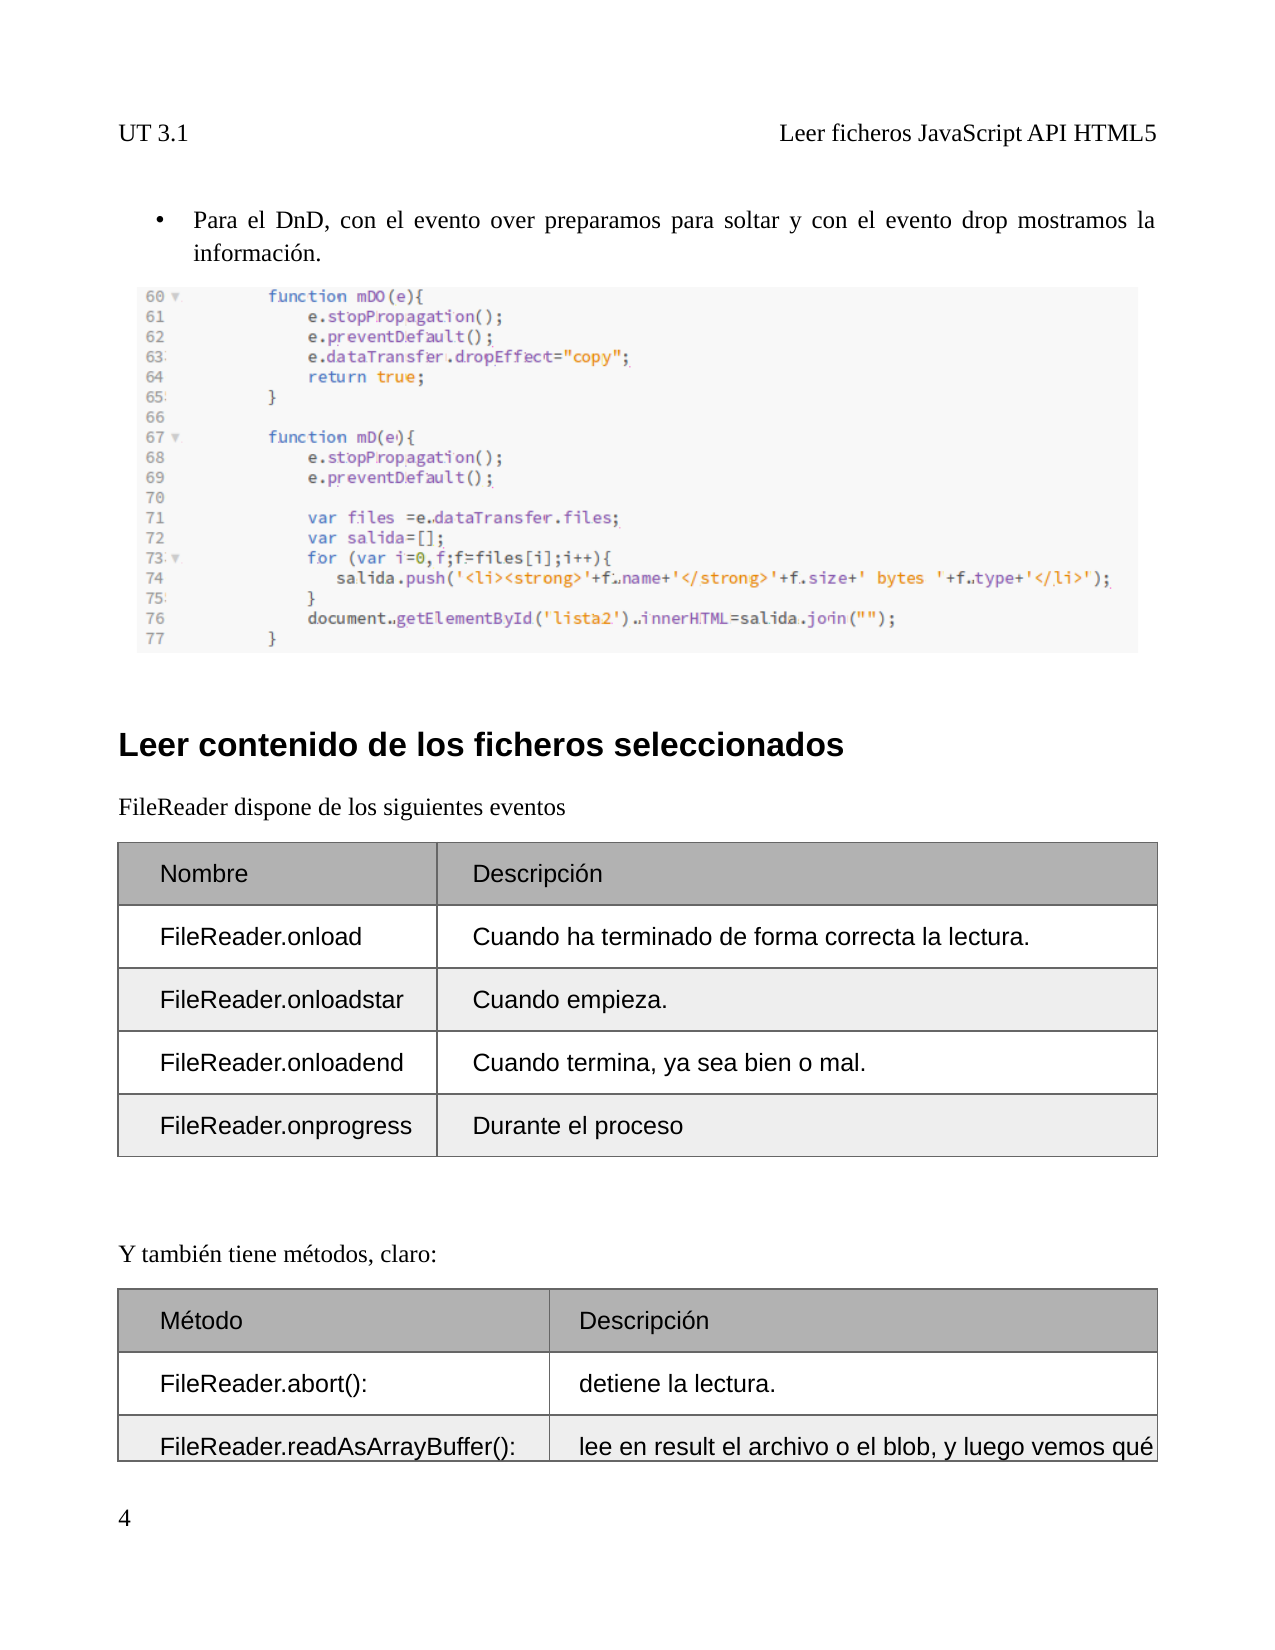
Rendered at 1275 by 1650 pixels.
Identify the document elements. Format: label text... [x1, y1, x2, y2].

table_cell Durante el proceso [438, 1095, 1157, 1156]
table_cell FileReader.onload [119, 906, 436, 967]
table_cell detiene la lectura. [550, 1353, 1157, 1414]
table_cell Cuando termina, ya sea bien o mal. [438, 1032, 1157, 1093]
table_cell lee en result el archivo o el blob, y luego vemos qué [550, 1416, 1157, 1460]
picture [136, 287, 1139, 653]
table_cell FileReader.onloadstar [119, 969, 436, 1030]
text Y también tiene métodos, claro: [118, 1239, 1157, 1268]
list Para el DnD, con el evento over preparamos para soltar y con el evento drop mostramos la información. [156, 205, 1157, 267]
table_cell FileReader.abort(): [119, 1353, 549, 1414]
table_cell Cuando empieza. [438, 969, 1157, 1030]
table_cell Cuando ha terminado de forma correcta la lectura. [438, 906, 1157, 967]
table_header Descripción [438, 843, 1157, 904]
table_header Método [119, 1290, 549, 1351]
table_cell FileReader.readAsArrayBuffer(): [119, 1416, 549, 1460]
table_header Nombre [119, 843, 436, 904]
table_cell FileReader.onprogress [119, 1095, 436, 1156]
table_cell FileReader.onloadend [119, 1032, 436, 1093]
text FileReader dispone de los siguientes eventos [118, 792, 1157, 821]
subtitle Leer contenido de los ficheros seleccionados [118, 725, 1157, 763]
table_header Descripción [550, 1290, 1157, 1351]
